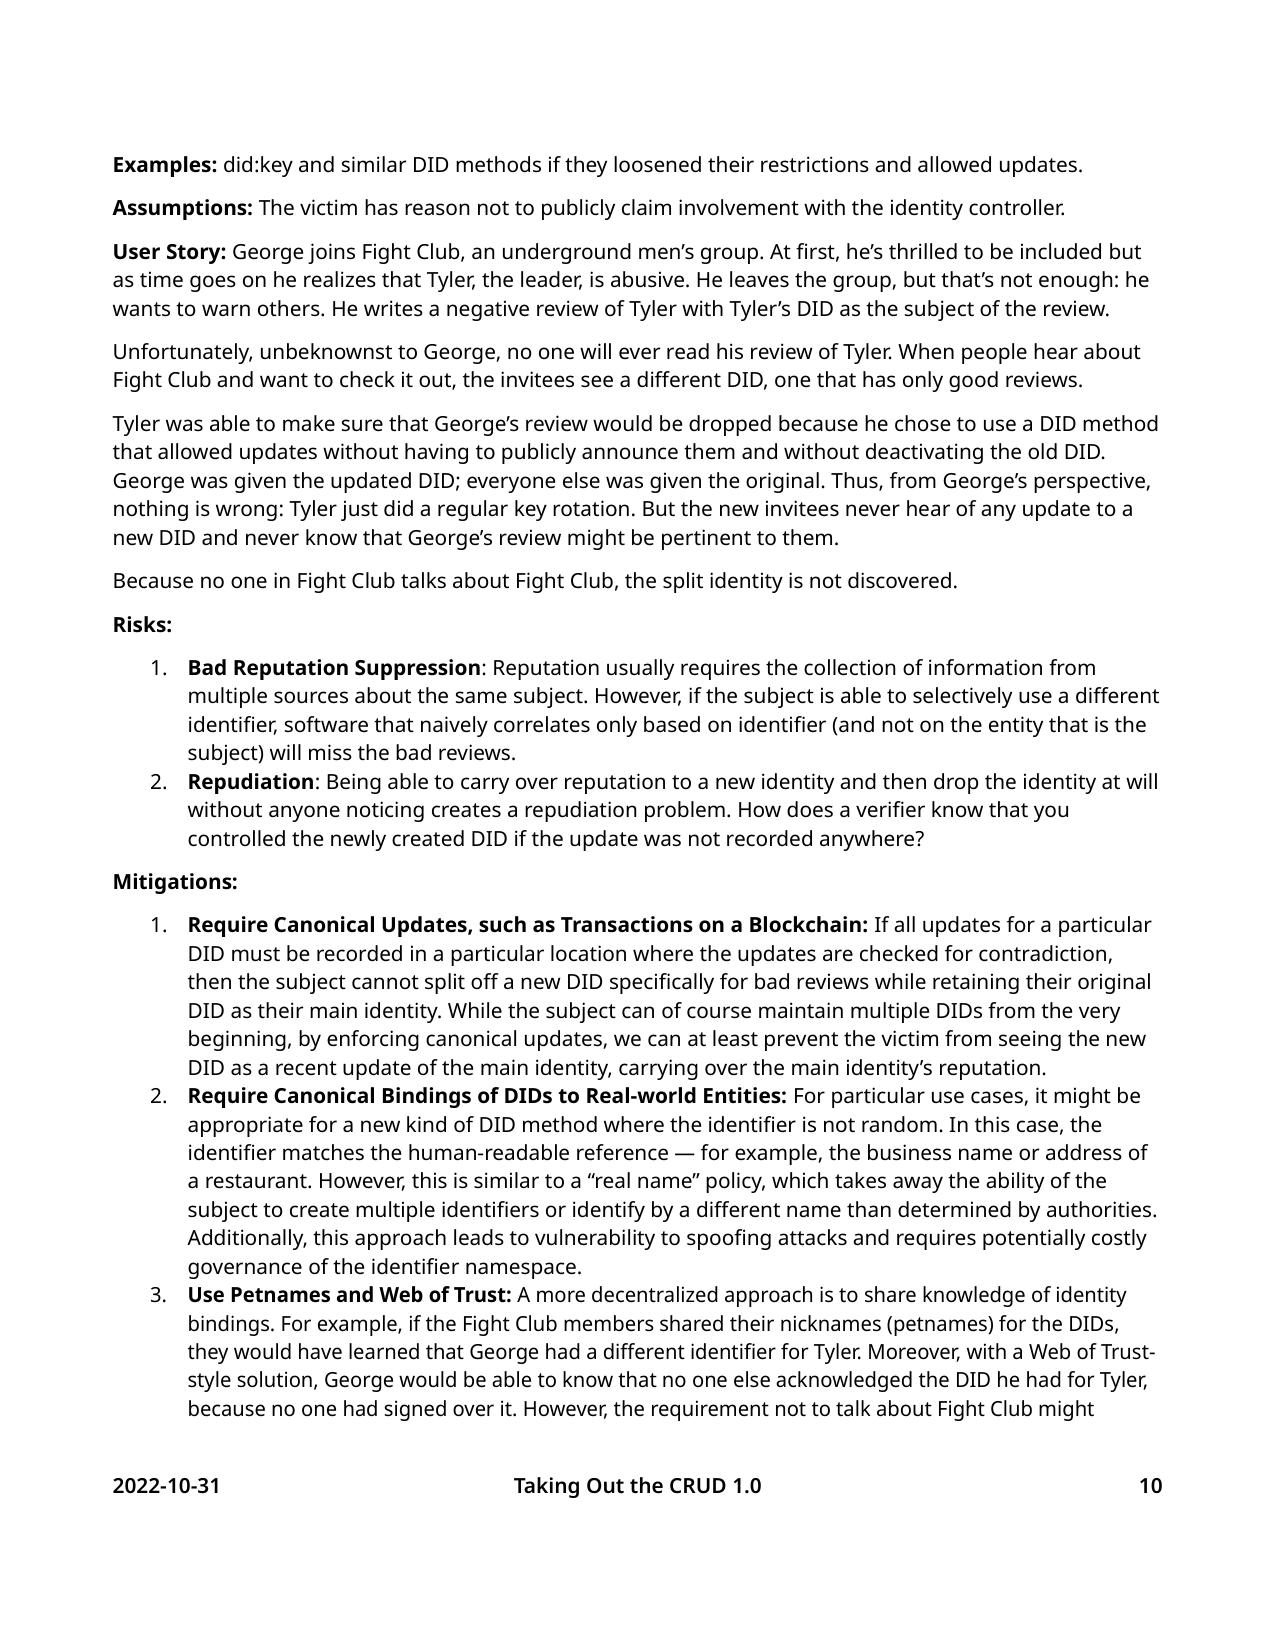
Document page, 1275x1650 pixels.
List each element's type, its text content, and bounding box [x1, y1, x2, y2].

list Bad Reputation Suppression: Reputation usually requires the collection of information from multiple sources about the same subject. However, if the subject is able to selectively use a different identifier, software that naively correlates only based on identifier (and not on the entity that is the subject) will miss the bad reviews. [150, 653, 1162, 767]
list Use Petnames and Web of Trust: A more decentralized approach is to share knowledge of identity bindings. For example, if the Fight Club members shared their nicknames (petnames) for the DIDs, they would have learned that George had a different identifier for Tyler. Moreover, with a Web of Trust-style solution, George would be able to know that no one else acknowledged the DID he had for Tyler, because no one had signed over it. However, the requirement not to talk about Fight Club might [150, 1280, 1162, 1422]
text User Story: George joins Fight Club, an underground men’s group. At first, he’s thrilled to be included but as time goes on he realizes that Tyler, the leader, is abusive. He leaves the group, but that’s not enough: he wants to warn others. He writes a negative review of Tyler with Tyler’s DID as the subject of the review. [112, 237, 1162, 322]
list Repudiation: Being able to carry over reputation to a new identity and then drop the identity at will without anyone noticing creates a repudiation problem. How does a verifier know that you controlled the newly created DID if the update was not recorded anywhere? [150, 767, 1162, 852]
list Require Canonical Updates, such as Transactions on a Blockchain: If all updates for a particular DID must be recorded in a particular location where the updates are checked for contradiction, then the subject cannot split off a new DID specifically for bad reviews while retaining their original DID as their main identity. While the subject can of course maintain multiple DIDs from the very beginning, by enforcing canonical updates, we can at least prevent the victim from seeing the new DID as a recent update of the main identity, carrying over the main identity’s reputation. [150, 911, 1162, 1081]
text Risks: [112, 610, 1162, 638]
text Tyler was able to make sure that George’s review would be dropped because he chose to use a DID method that allowed updates without having to publicly announce them and without deactivating the old DID. George was given the updated DID; everyone else was given the original. Thus, from George’s perspective, nothing is wrong: Tyler just did a regular key rotation. But the new invitees never hear of any update to a new DID and never know that George’s review might be pertinent to them. [112, 409, 1162, 551]
text Examples: did:key and similar DID methods if they loosened their restrictions and allowed updates. [112, 150, 1162, 178]
list Require Canonical Bindings of DIDs to Real-world Entities: For particular use cases, it might be appropriate for a new kind of DID method where the identifier is not random. In this case, the identifier matches the human-readable reference — for example, the business name or address of a restaurant. However, this is similar to a “real name” policy, which takes away the ability of the subject to create multiple identifiers or identify by a different name than determined by authorities. Additionally, this approach leads to vulnerability to spoofing attacks and requires potentially costly governance of the identifier namespace. [150, 1081, 1162, 1280]
text Assumptions: The victim has reason not to publicly claim involvement with the identity controller. [112, 193, 1162, 222]
text Mitigations: [112, 867, 1162, 896]
text Unfortunately, unbeknownst to George, no one will ever read his review of Tyler. When people hear about Fight Club and want to check it out, the invitees see a different DID, one that has only good reviews. [112, 337, 1162, 394]
text Because no one in Fight Club talks about Fight Club, the split identity is not discovered. [112, 566, 1162, 595]
